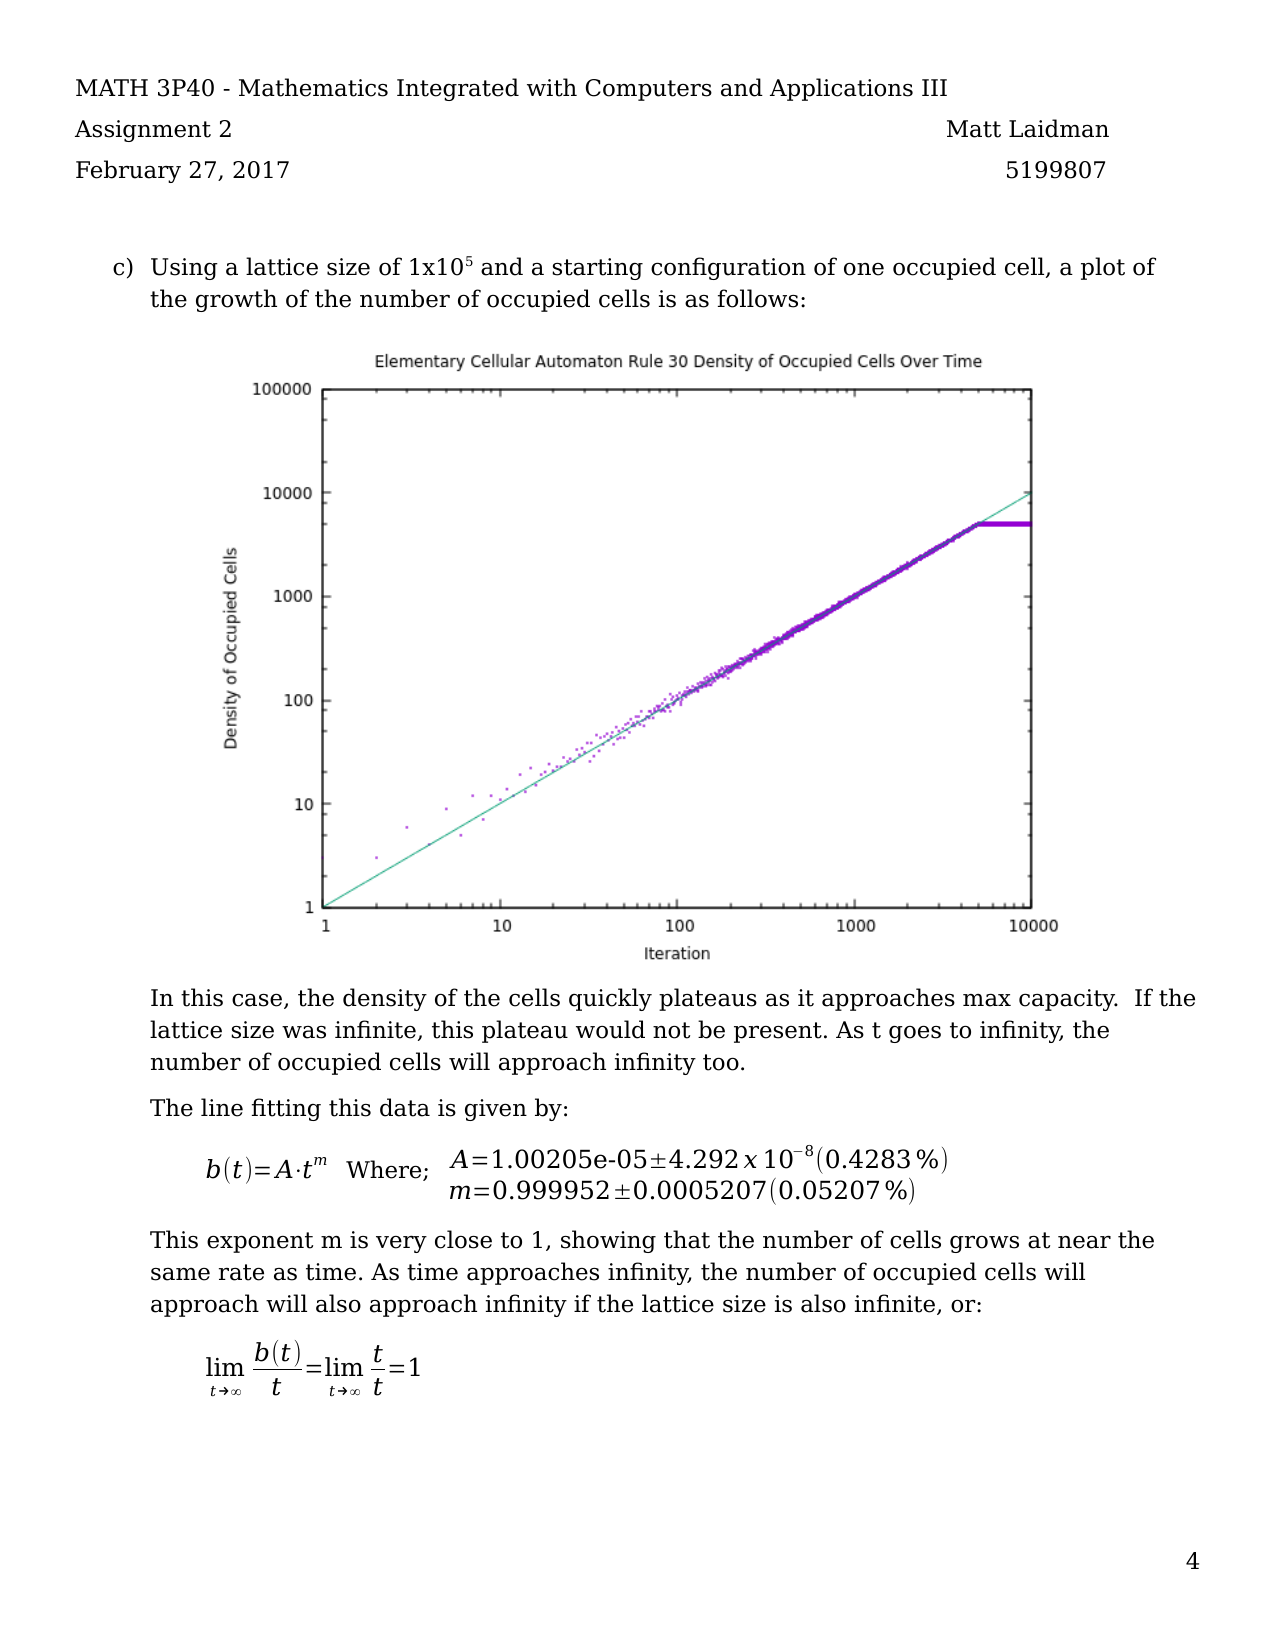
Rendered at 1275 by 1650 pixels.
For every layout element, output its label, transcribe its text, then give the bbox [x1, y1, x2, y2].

list This exponent m is very close to 1, showing that the number of cells grows at near the same rate as time. As time approaches infinity, the number of occupied cells will approach will also approach infinity if the lattice size is also infinite, or: [112, 1227, 1200, 1318]
list Where; [150, 1142, 1200, 1207]
list The line fitting this data is given by: [112, 1096, 1200, 1122]
list In this case, the density of the cells quickly plateaus as it approaches max capacity. If the lattice size was infinite, this plateau would not be present. As t goes to infinity, the number of occupied cells will approach infinity too. [112, 985, 1200, 1076]
list Using a lattice size of 1x105 and a starting configuration of one occupied cell, a plot of the growth of the number of occupied cells is as follows: [112, 254, 1200, 313]
picture [216, 333, 1059, 966]
